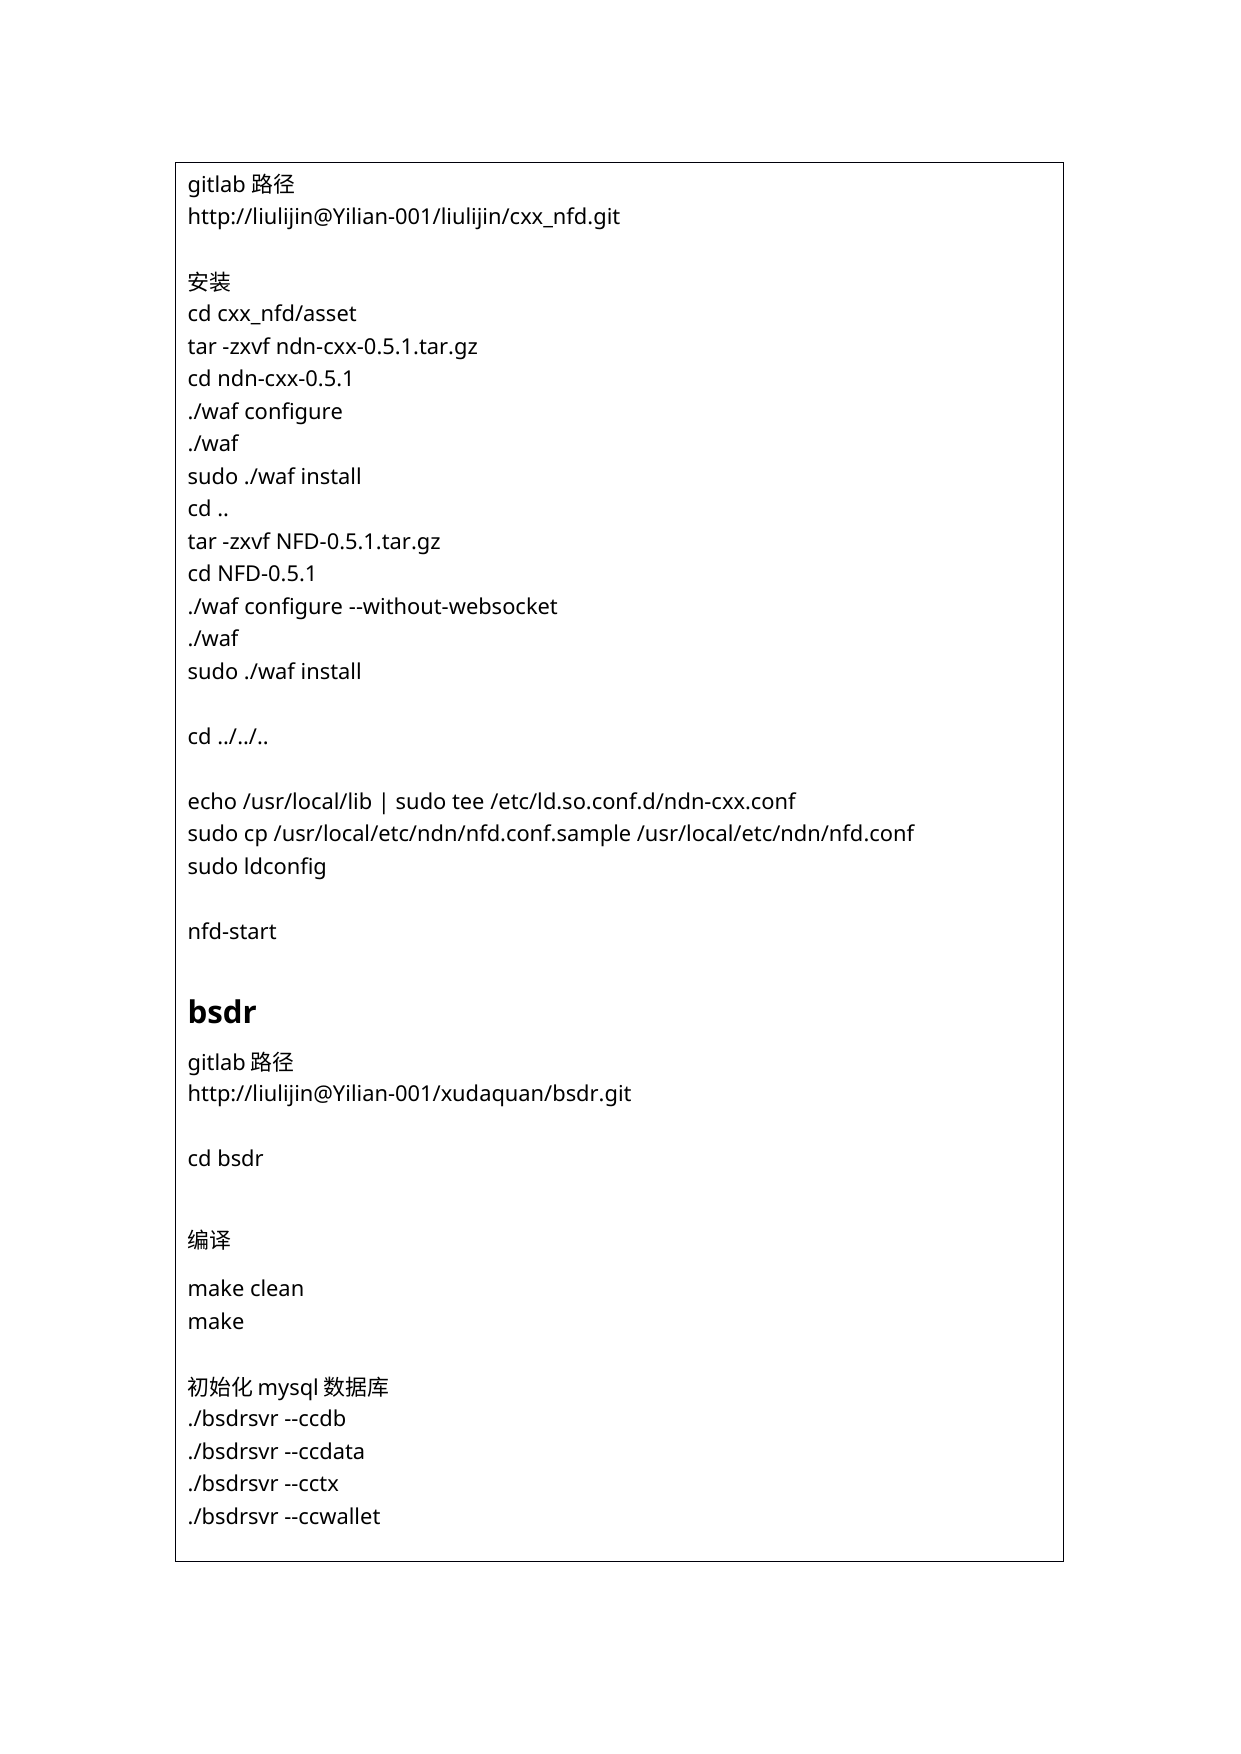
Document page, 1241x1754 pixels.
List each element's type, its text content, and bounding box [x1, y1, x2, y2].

table_header gitlab 路径 http://liulijin@Yilian-001/liulijin/cxx_nfd.git 安装 cd cxx_nfd/asset tar -zxvf ndn-cxx-0.5.1.tar.gz cd ndn-cxx-0.5.1 ./waf configure ./waf sudo ./waf install cd .. tar -zxvf NFD-0.5.1.tar.gz cd NFD-0.5.1 ./waf configure --without-websocket ./waf sudo ./waf install cd ../../.. echo /usr/local/lib | sudo tee /etc/ld.so.conf.d/ndn-cxx.conf sudo cp /usr/local/etc/ndn/nfd.conf.sample /usr/local/etc/ndn/nfd.conf sudo ldconfig nfd-start bsdr gitlab路径 http://liulijin@Yilian-001/xudaquan/bsdr.git cd bsdr ​​编译 make clean make 初始化mysql数据库 ./bsdrsvr --ccdb ./bsdrsvr --ccdata ./bsdrsvr --cctx ./bsdrsvr --ccwallet [176, 163, 1063, 1561]
